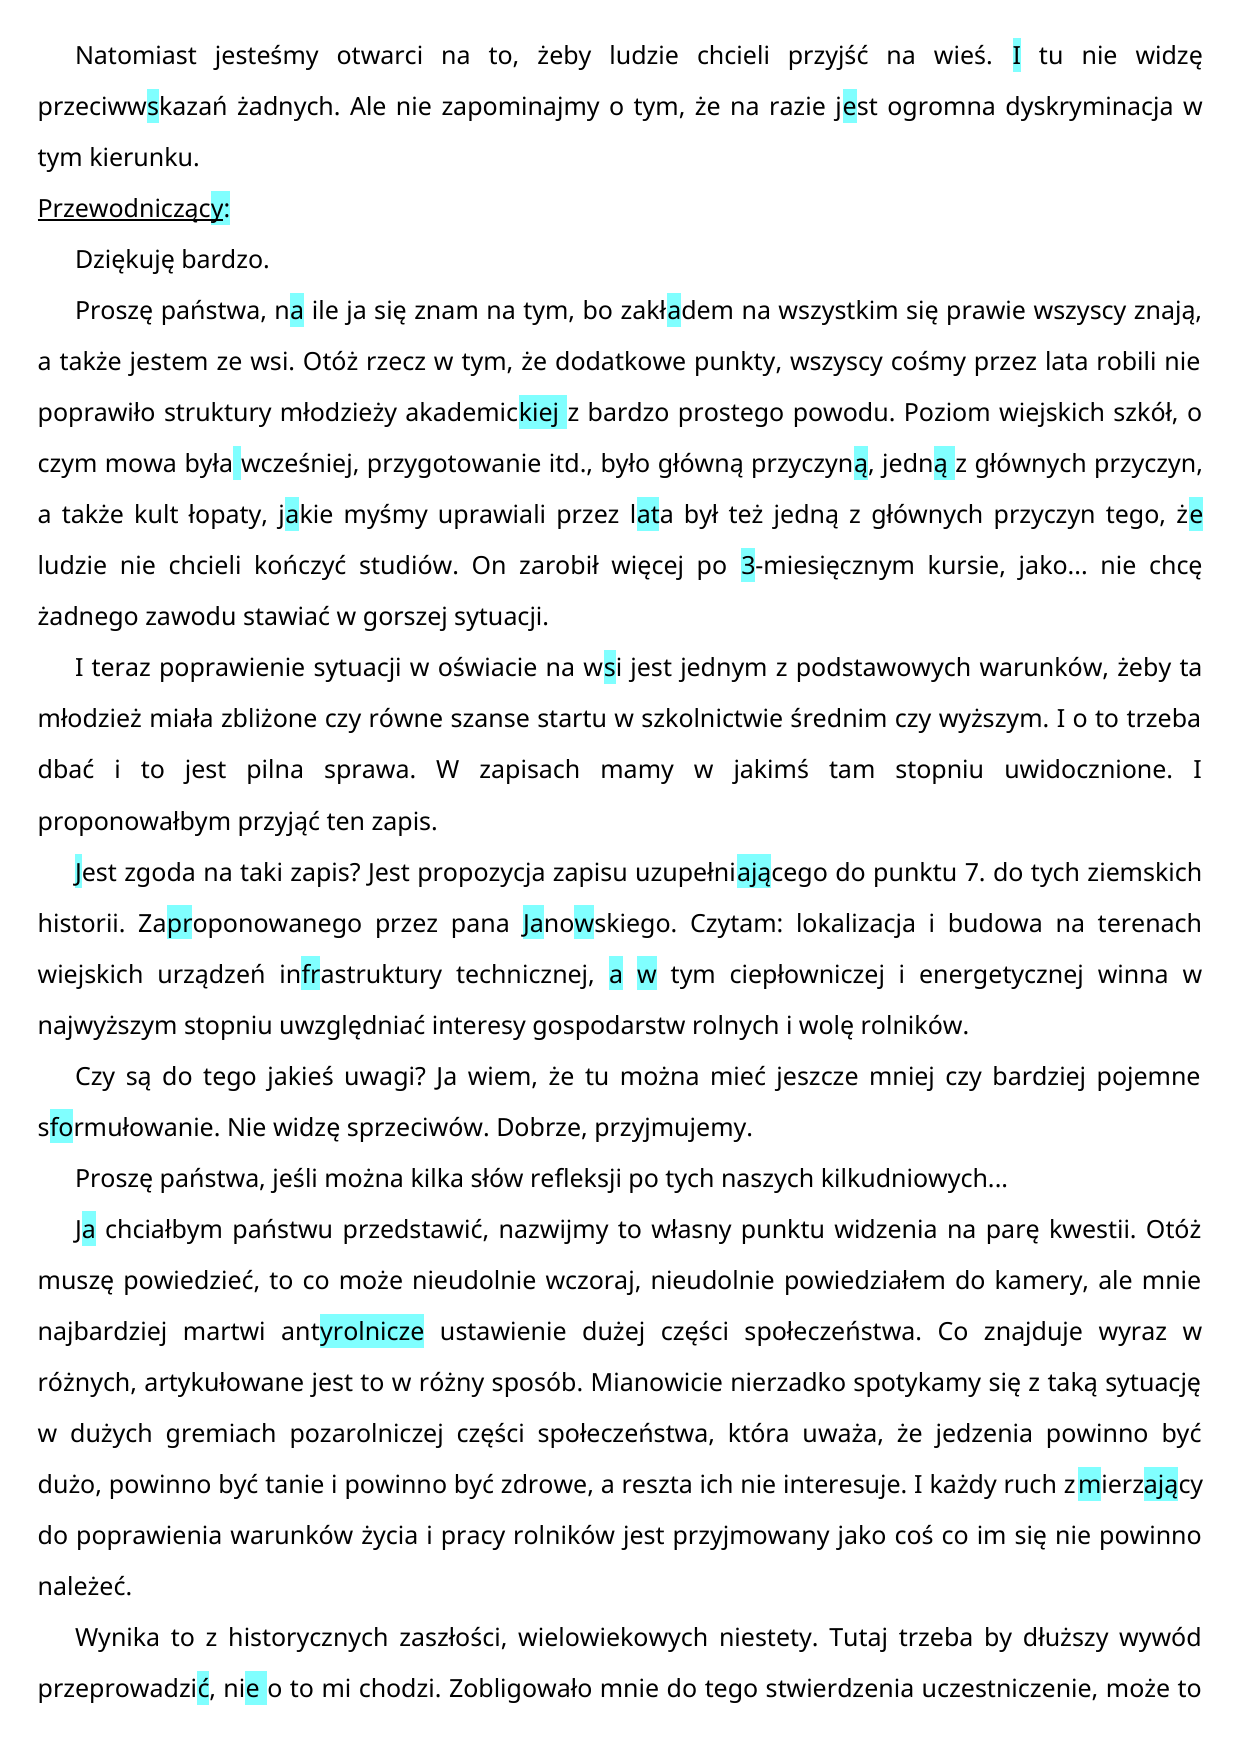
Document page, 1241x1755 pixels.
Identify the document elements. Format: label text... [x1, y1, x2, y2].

text I teraz poprawienie sytuacji w oświacie na wsi jest jednym z podstawowych warunków, żeby ta młodzież miała zbliżone czy równe szanse startu w szkolnictwie średnim czy wyższym. I o to trzeba dbać i to jest pilna sprawa. W zapisach mamy w jakimś tam stopniu uwidocznione. I proponowałbym przyjąć ten zapis. [37, 650, 1203, 837]
text Dziękuję bardzo. [37, 242, 1203, 276]
text Jest zgoda na taki zapis? Jest propozycja zapisu uzupełniającego do punktu 7. do tych ziemskich historii. Zaproponowanego przez pana Janowskiego. Czytam: lokalizacja i budowa na terenach wiejskich urządzeń infrastruktury technicznej, a w tym ciepłowniczej i energetycznej winna w najwyższym stopniu uwzględniać interesy gospodarstw rolnych i wolę rolników. [37, 854, 1203, 1041]
text Proszę państwa, na ile ja się znam na tym, bo zakładem na wszystkim się prawie wszyscy znają, a także jestem ze wsi. Otóż rzecz w tym, że dodatkowe punkty, wszyscy cośmy przez lata robili nie poprawiło struktury młodzieży akademickiej z bardzo prostego powodu. Poziom wiejskich szkół, o czym mowa była wcześniej, przygotowanie itd., było główną przyczyną, jedną z głównych przyczyn, a także kult łopaty, jakie myśmy uprawiali przez lata był też jedną z głównych przyczyn tego, że ludzie nie chcieli kończyć studiów. On zarobił więcej po 3-miesięcznym kursie, jako... nie chcę żadnego zawodu stawiać w gorszej sytuacji. [37, 293, 1203, 633]
text Natomiast jesteśmy otwarci na to, żeby ludzie chcieli przyjść na wieś. I tu nie widzę przeciwwskazań żadnych. Ale nie zapominajmy o tym, że na razie jest ogromna dyskryminacja w tym kierunku. [37, 37, 1203, 174]
text Przewodniczący: [37, 191, 1203, 225]
text Czy są do tego jakieś uwagi? Ja wiem, że tu można mieć jeszcze mniej czy bardziej pojemne sformułowanie. Nie widzę sprzeciwów. Dobrze, przyjmujemy. [37, 1058, 1203, 1143]
text Ja chciałbym państwu przedstawić, nazwijmy to własny punktu widzenia na parę kwestii. Otóż muszę powiedzieć, to co może nieudolnie wczoraj, nieudolnie powiedziałem do kamery, ale mnie najbardziej martwi antyrolnicze ustawienie dużej części społeczeństwa. Co znajduje wyraz w różnych, artykułowane jest to w różny sposób. Mianowicie nierzadko spotykamy się z taką sytuację w dużych gremiach pozarolniczej części społeczeństwa, która uważa, że jedzenia powinno być dużo, powinno być tanie i powinno być zdrowe, a reszta ich nie interesuje. I każdy ruch zmierzający do poprawienia warunków życia i pracy rolników jest przyjmowany jako coś co im się nie powinno należeć. [37, 1211, 1203, 1603]
text Proszę państwa, jeśli można kilka słów refleksji po tych naszych kilkudniowych... [37, 1160, 1203, 1194]
text Wynika to z historycznych zaszłości, wielowiekowych niestety. Tutaj trzeba by dłuższy wywód przeprowadzić, nie o to mi chodzi. Zobligowało mnie do tego stwierdzenia uczestniczenie, może to [37, 1620, 1203, 1705]
